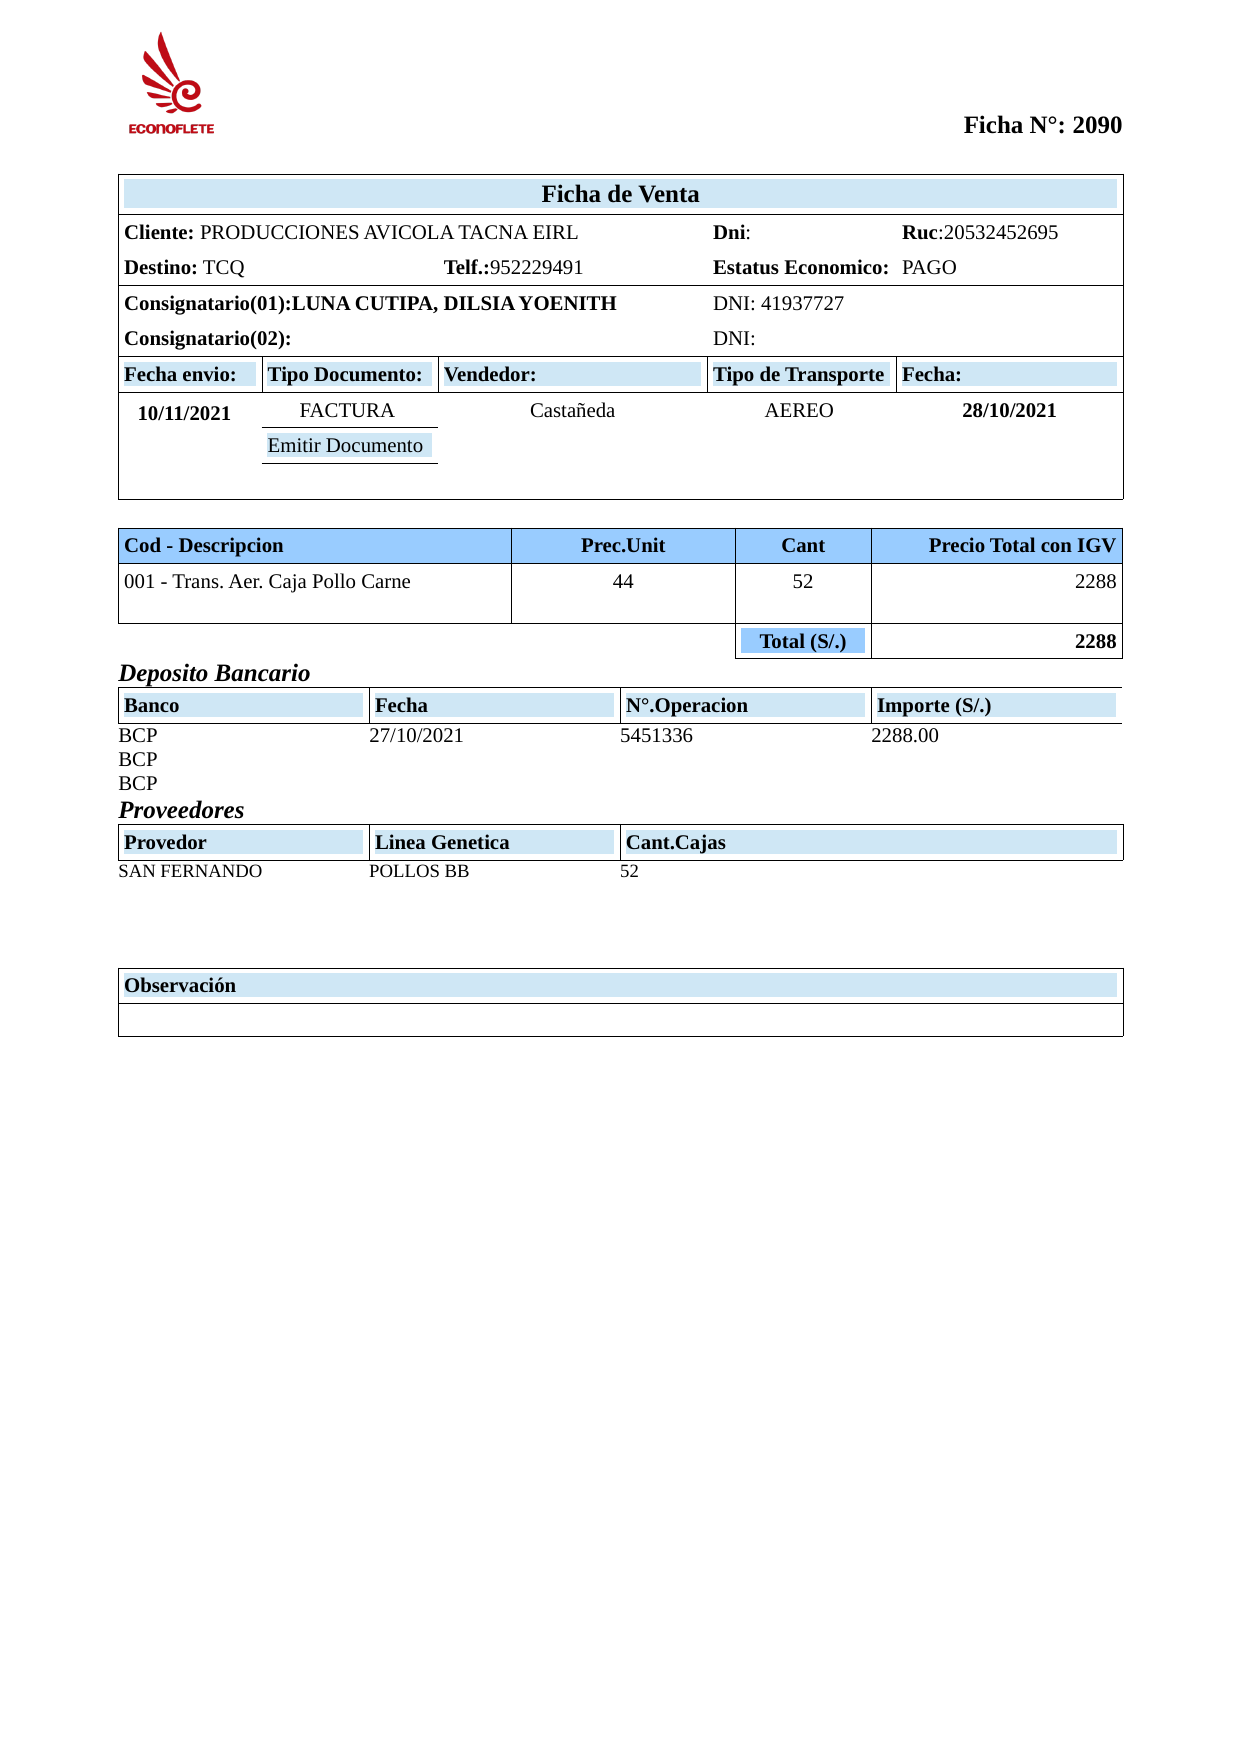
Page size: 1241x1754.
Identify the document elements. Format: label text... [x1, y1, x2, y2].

table_cell Cliente: PRODUCCIONES AVICOLA TACNA EIRL [119, 215, 707, 249]
table_cell [118, 903, 369, 924]
table_cell Vendedor: [439, 357, 707, 392]
table_header Cant [736, 529, 871, 563]
table_cell Tipo de Transporte [708, 357, 896, 392]
table_cell 52 [736, 564, 871, 623]
table_cell [620, 881, 1123, 903]
table_header Banco [119, 688, 369, 723]
table_header Precio Total con IGV [872, 529, 1122, 563]
table_cell DNI: 41937727 [707, 286, 1123, 321]
table_cell Total (S/.) [736, 624, 871, 658]
table_cell AEREO [707, 393, 896, 498]
table_cell [620, 747, 871, 771]
table_header Linea Genetica [370, 825, 620, 859]
table_cell [620, 946, 1123, 967]
table_cell [118, 946, 369, 967]
table_cell [511, 624, 735, 658]
table_cell Fecha: [897, 357, 1123, 392]
table_cell [118, 881, 369, 903]
table_header Cod - Descripcion [119, 529, 511, 563]
table_cell [118, 624, 511, 658]
picture [118, 31, 225, 134]
table_cell FACTURA [262, 393, 438, 427]
table_cell Consignatario(01):LUNA CUTIPA, DILSIA YOENITH [119, 286, 707, 321]
table_header Importe (S/.) [872, 688, 1122, 723]
table_cell PAGO [896, 249, 1123, 285]
table_cell Estatus Economico: [707, 249, 896, 285]
table_cell Tipo Documento: [263, 357, 438, 392]
table_cell [620, 924, 1123, 946]
table_cell 2288 [872, 624, 1122, 658]
table_header Ficha de Venta [119, 175, 1123, 214]
table_cell [871, 747, 1122, 771]
table_cell Ruc:20532452695 [896, 215, 1123, 249]
table_cell 10/11/2021 [119, 393, 262, 498]
table_cell DNI: [707, 321, 1123, 356]
table_cell Emitir Documento [262, 428, 438, 463]
table_cell BCP [118, 771, 369, 795]
table_header N°.Operacion [621, 688, 871, 723]
table_cell BCP [118, 724, 369, 747]
table_cell 52 [620, 861, 1123, 881]
table_cell Telf.:952229491 [438, 249, 707, 285]
table_cell Fecha envio: [119, 357, 262, 392]
table_cell [369, 747, 620, 771]
table_header Cant.Cajas [621, 825, 1123, 859]
table_cell [369, 903, 620, 924]
table_cell 44 [512, 564, 735, 623]
table_cell [369, 881, 620, 903]
table_cell Dni: [707, 215, 896, 249]
table_cell [119, 1004, 1123, 1036]
text Deposito Bancario [118, 658, 1122, 687]
table_cell 2288 [872, 564, 1122, 623]
table_header Provedor [119, 825, 369, 859]
table_cell [369, 771, 620, 795]
table_cell Consignatario(02): [119, 321, 707, 356]
table_cell [369, 946, 620, 967]
table_header Prec.Unit [512, 529, 735, 563]
table_cell [620, 903, 1123, 924]
table_cell Destino: TCQ [119, 249, 438, 285]
table_cell Castañeda [438, 393, 707, 498]
table_cell 5451336 [620, 724, 871, 747]
table_cell [118, 924, 369, 946]
table_cell BCP [118, 747, 369, 771]
table_cell [262, 464, 438, 498]
table_cell [369, 924, 620, 946]
table_cell POLLOS BB [369, 861, 620, 881]
table_cell 28/10/2021 [896, 393, 1123, 498]
table_cell SAN FERNANDO [118, 861, 369, 881]
table_cell 27/10/2021 [369, 724, 620, 747]
table_cell [871, 771, 1122, 795]
table_cell 001 - Trans. Aer. Caja Pollo Carne [119, 564, 511, 623]
table_cell 2288.00 [871, 724, 1122, 747]
table_header Observación [119, 969, 1123, 1003]
text Proveedores [118, 795, 1122, 824]
table_header Fecha [370, 688, 620, 723]
table_cell [620, 771, 871, 795]
